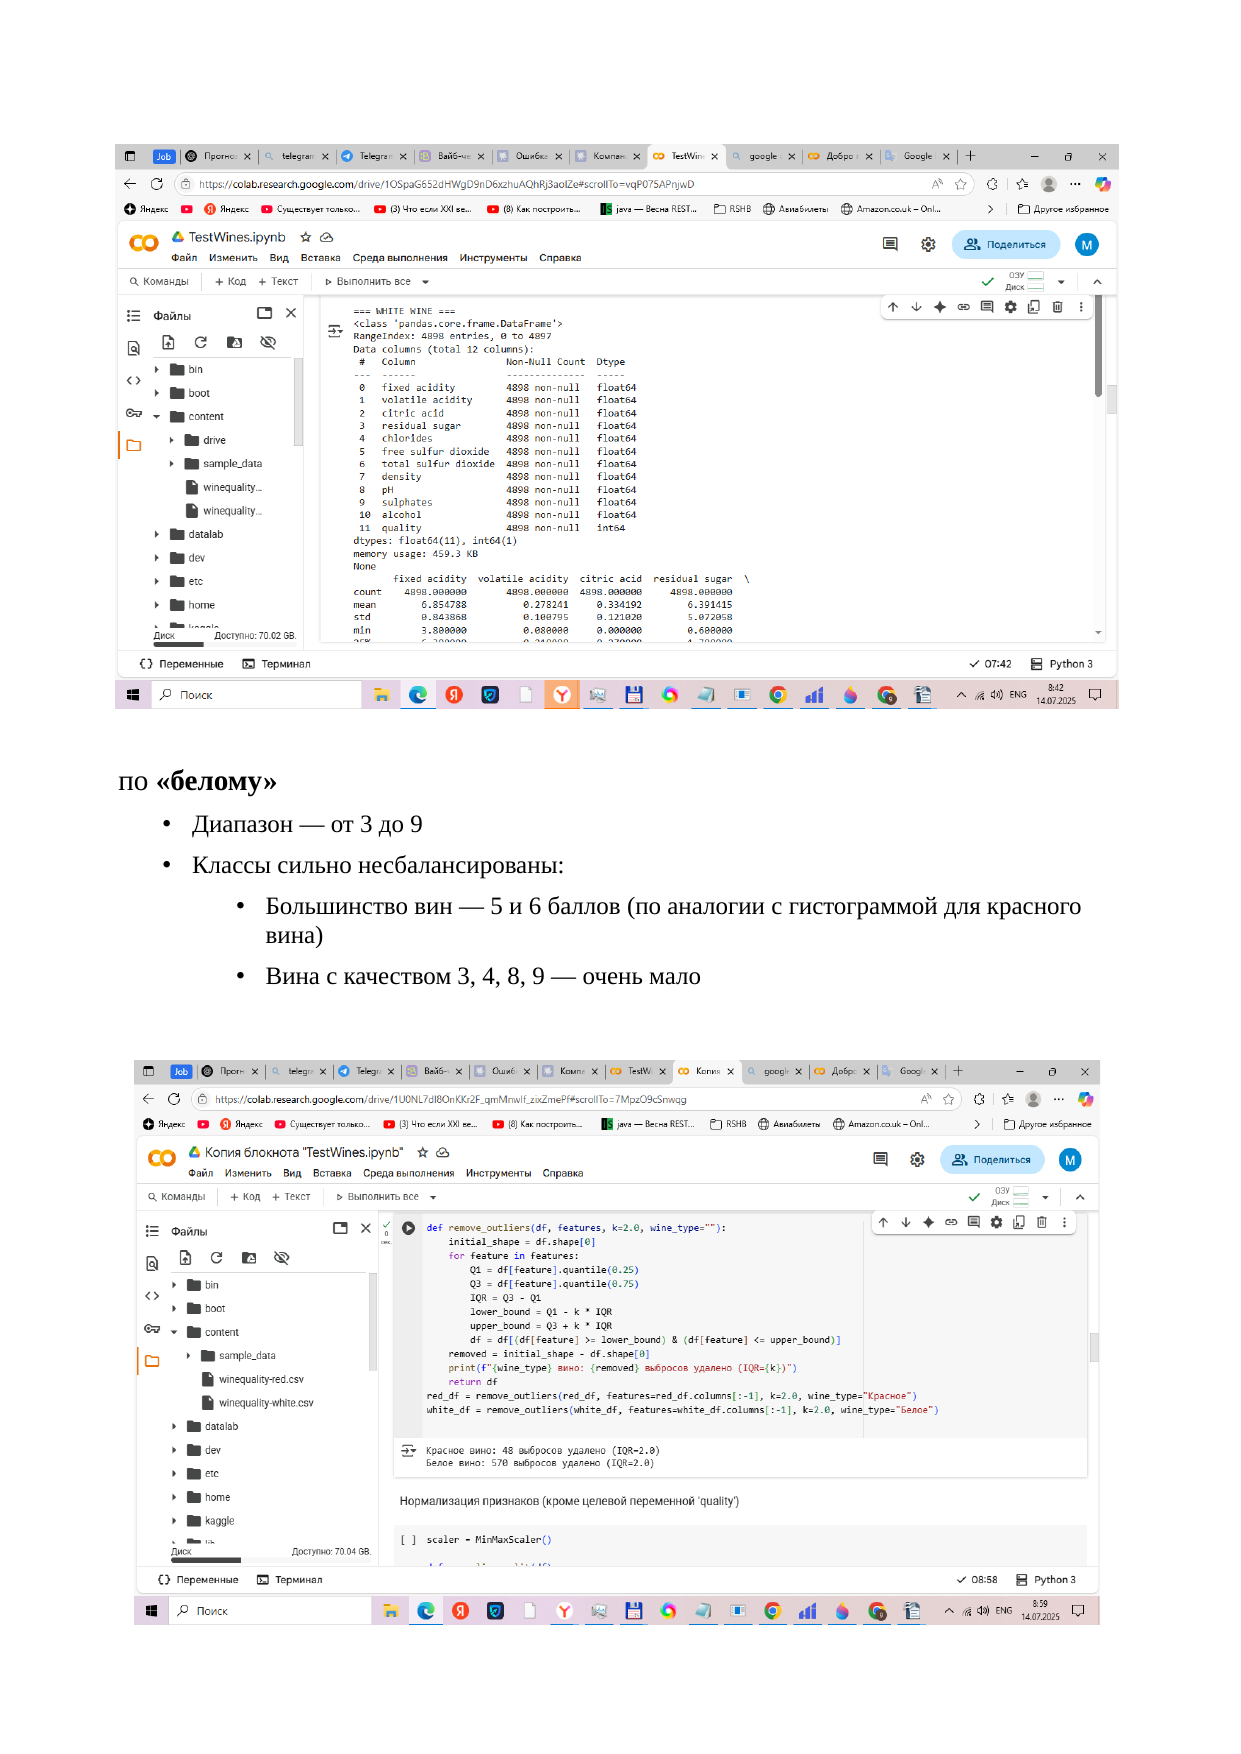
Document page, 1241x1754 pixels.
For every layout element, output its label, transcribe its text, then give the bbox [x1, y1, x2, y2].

list Классы сильно несбалансированы: [162, 850, 1122, 879]
list Диапазон — от 3 до 9 [162, 809, 1122, 837]
list Большинство вин — 5 и 6 баллов (по аналогии с гистограммой для красного вина) [236, 891, 1122, 949]
picture [115, 144, 1119, 709]
picture [134, 1060, 1101, 1625]
subtitle по «белому» [118, 763, 1122, 796]
list Вина с качеством 3, 4, 8, 9 — очень мало [236, 961, 1122, 990]
